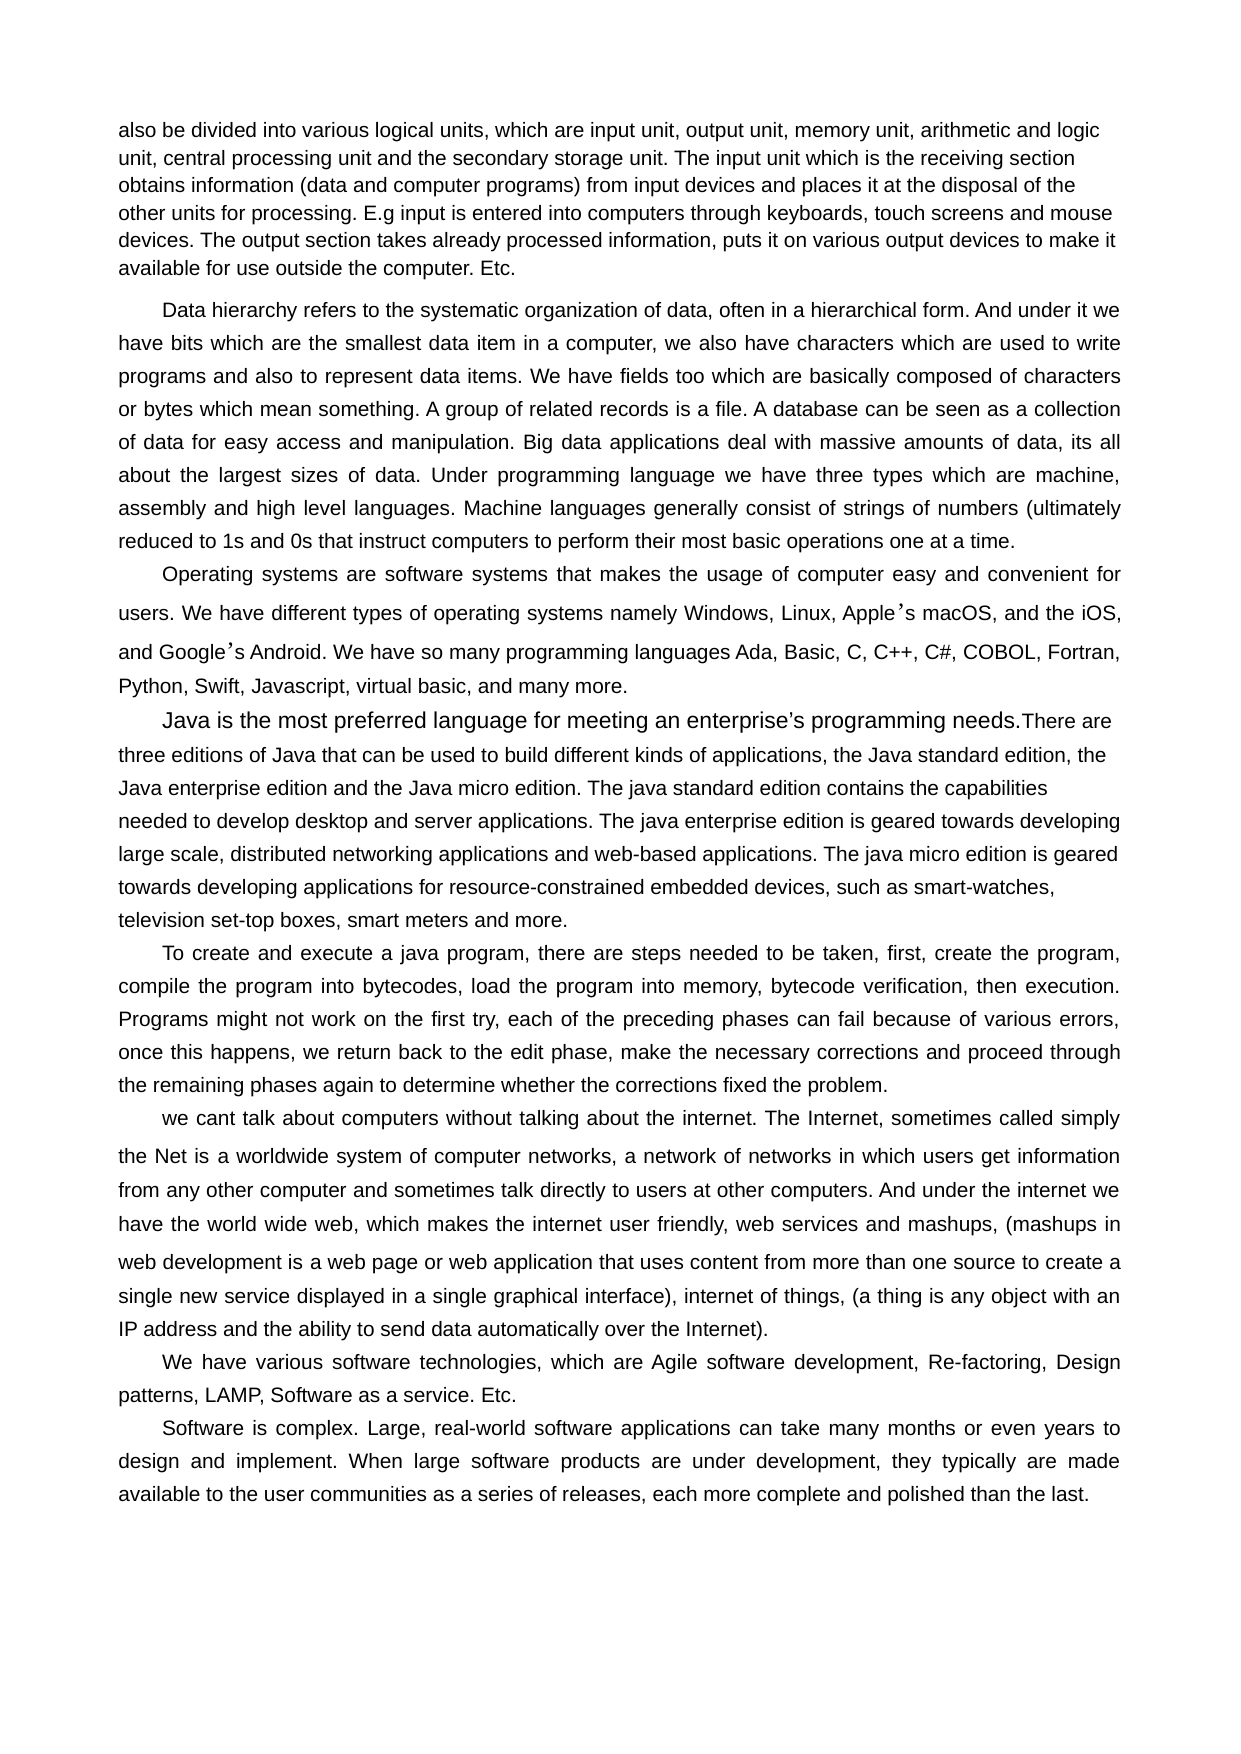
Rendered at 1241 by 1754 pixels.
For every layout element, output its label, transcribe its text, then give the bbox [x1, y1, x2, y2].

text Software is complex. Large, real-world software applications can take many months or even years to design and implement. When large software products are under development, they typically are made available to the user communities as a series of releases, each more complete and polished than the last. [118, 1416, 1122, 1506]
text Operating systems are software systems that makes the usage of computer easy and convenient for users. We have different types of operating systems namely Windows, Linux, Apple’s macOS, and the iOS, and Google’s Android. We have so many programming languages Ada, Basic, C, C++, C#, COBOL, Fortran, Python, Swift, Javascript, virtual basic, and many more. [118, 562, 1122, 698]
text Data hierarchy refers to the systematic organization of data, often in a hierarchical form. And under it we have bits which are the smallest data item in a computer, we also have characters which are used to write programs and also to represent data items. We have fields too which are basically composed of characters or bytes which mean something. A group of related records is a file. A database can be seen as a collection of data for easy access and manipulation. Big data applications deal with massive amounts of data, its all about the largest sizes of data. Under programming language we have three types which are machine, assembly and high level languages. Machine languages generally consist of strings of numbers (ultimately reduced to 1s and 0s that instruct computers to perform their most basic operations one at a time. [118, 298, 1122, 553]
text we cant talk about computers without talking about the internet. The Internet, sometimes called simply the Net is a worldwide system of computer networks, a network of networks in which users get information from any other computer and sometimes talk directly to users at other computers. And under the internet we have the world wide web, which makes the internet user friendly, web services and mashups, (mashups in web development is a web page or web application that uses content from more than one source to create a single new service displayed in a single graphical interface), internet of things, (a thing is any object with an IP address and the ability to send data automatically over the Internet). [118, 1106, 1122, 1341]
text We have various software technologies, which are Agile software development, Re-factoring, Design patterns, LAMP, Software as a service. Etc. [118, 1350, 1122, 1407]
text also be divided into various logical units, which are input unit, output unit, memory unit, arithmetic and logic unit, central processing unit and the secondary storage unit. The input unit which is the receiving section obtains information (data and computer programs) from input devices and places it at the disposal of the other units for processing. E.g input is entered into computers through keyboards, touch screens and mouse devices. The output section takes already processed information, puts it on various output devices to make it available for use outside the computer. Etc. [118, 118, 1122, 279]
text To create and execute a java program, there are steps needed to be taken, first, create the program, compile the program into bytecodes, load the program into memory, bytecode verification, then execution. Programs might not work on the first try, each of the preceding phases can fail because of various errors, once this happens, we return back to the edit phase, make the necessary corrections and proceed through the remaining phases again to determine whether the corrections fixed the problem. [118, 941, 1122, 1097]
text Java is the most preferred language for meeting an enterprise’s programming needs.There are three editions of Java that can be used to build different kinds of applications, the Java standard edition, the Java enterprise edition and the Java micro edition. The java standard edition contains the capabilities needed to develop desktop and server applications. The java enterprise edition is geared towards developing large scale, distributed networking applications and web-based applications. The java micro edition is geared towards developing applications for resource-constrained embedded devices, such as smart-watches, television set-top boxes, smart meters and more. [118, 707, 1122, 932]
